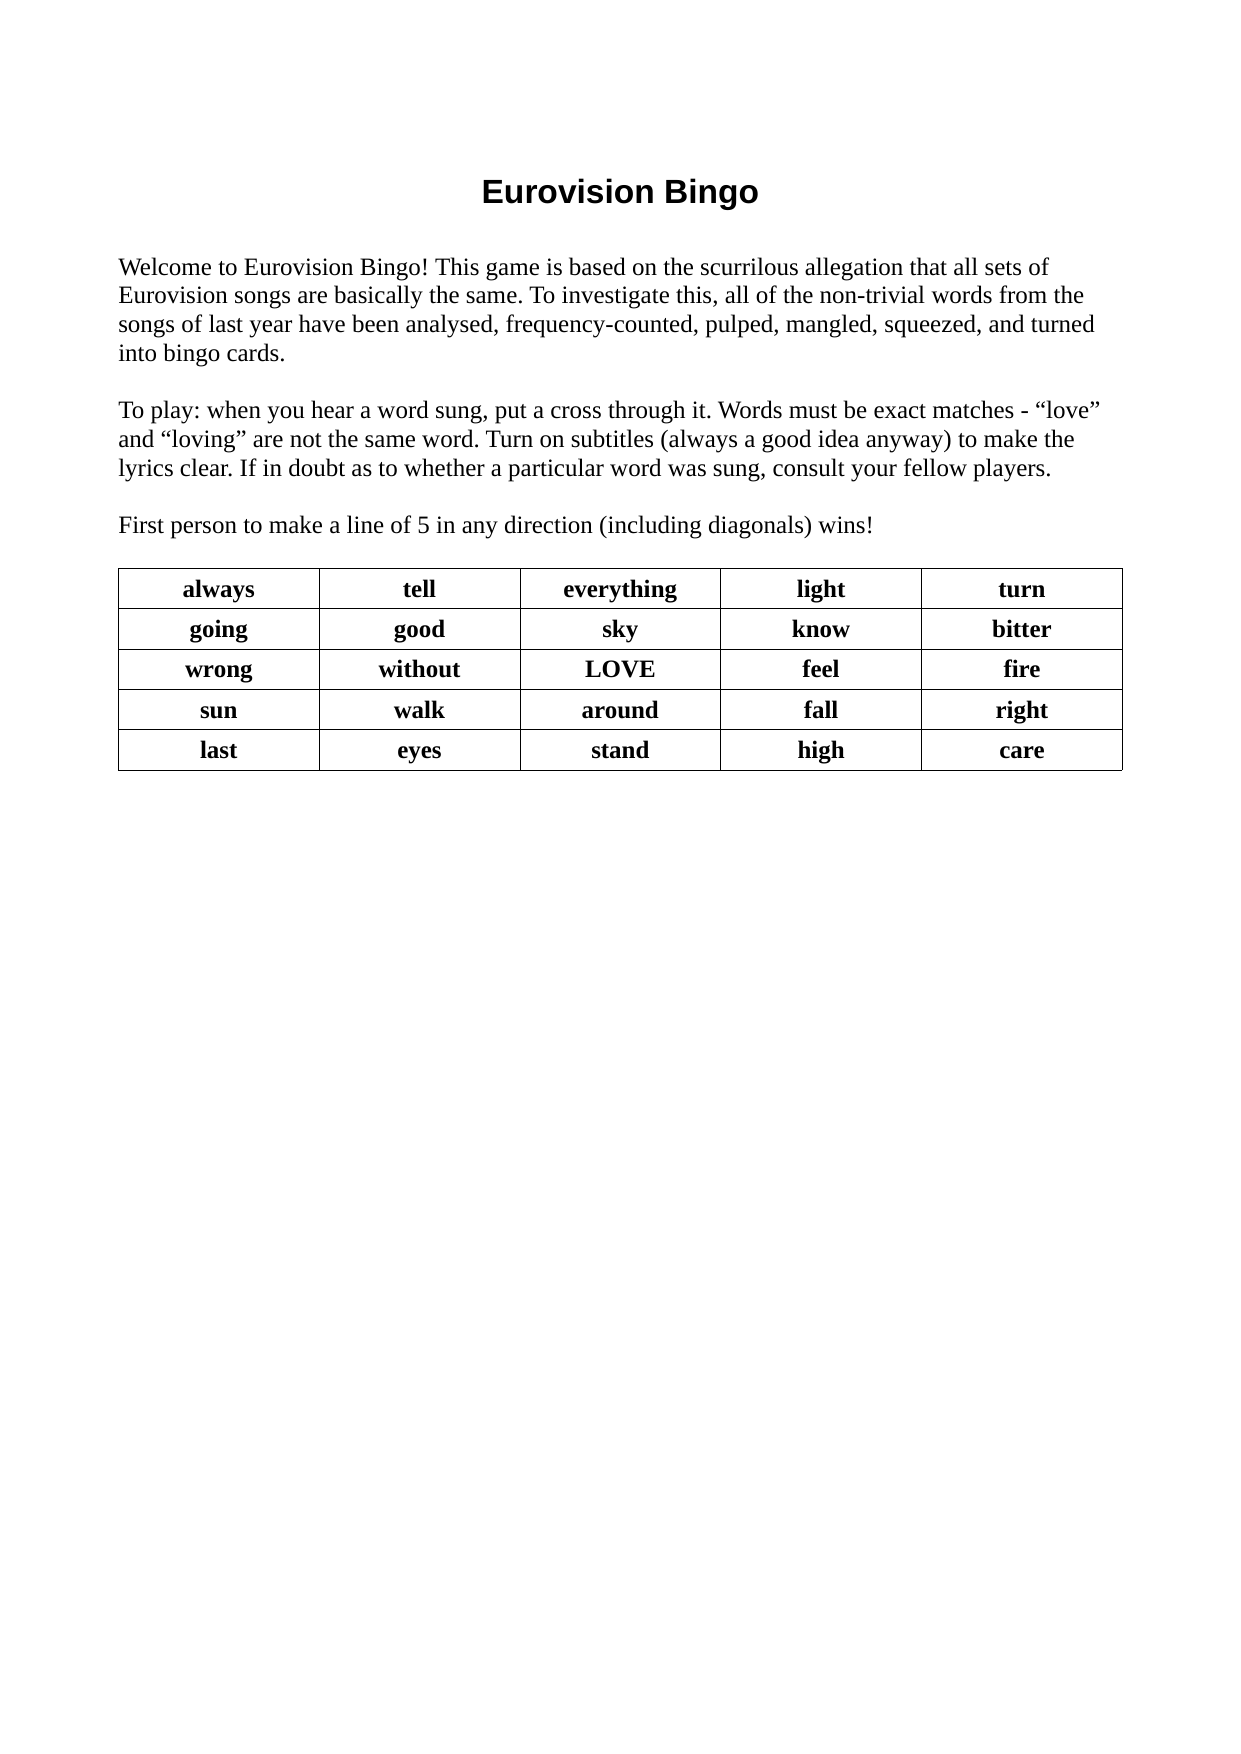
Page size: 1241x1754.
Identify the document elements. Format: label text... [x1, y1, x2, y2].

table_cell eyes [320, 730, 520, 769]
table_header always [119, 569, 319, 608]
table_cell right [922, 690, 1122, 729]
table_cell bitter [922, 609, 1122, 649]
table_cell around [521, 690, 720, 729]
table_header everything [521, 569, 720, 608]
table_cell last [119, 730, 319, 769]
table_cell LOVE [521, 650, 720, 689]
table_cell know [721, 609, 921, 649]
table_cell wrong [119, 650, 319, 689]
text To play: when you hear a word sung, put a cross through it. Words must be exact matches - “love” and “loving” are not the same word. Turn on subtitles (always a good idea anyway) to make the lyrics clear. If in doubt as to whether a particular word was sung, consult your fellow players. [118, 396, 1122, 482]
table_header light [721, 569, 921, 608]
table_cell fire [922, 650, 1122, 689]
table_cell walk [320, 690, 520, 729]
table_cell good [320, 609, 520, 649]
text First person to make a line of 5 in any direction (including diagonals) wins! [118, 511, 1122, 539]
table_cell without [320, 650, 520, 689]
table_cell fall [721, 690, 921, 729]
text Welcome to Eurovision Bingo! This game is based on the scurrilous allegation that all sets of Eurovision songs are basically the same. To investigate this, all of the non-trivial words from the songs of last year have been analysed, frequency-counted, pulped, mangled, squeezed, and turned into bingo cards. [118, 252, 1122, 367]
table_cell care [922, 730, 1122, 769]
subtitle Eurovision Bingo [118, 172, 1122, 211]
table_cell stand [521, 730, 720, 769]
table_cell high [721, 730, 921, 769]
table_cell going [119, 609, 319, 649]
table_cell sky [521, 609, 720, 649]
table_header tell [320, 569, 520, 608]
table_header turn [922, 569, 1122, 608]
table_cell feel [721, 650, 921, 689]
table_cell sun [119, 690, 319, 729]
